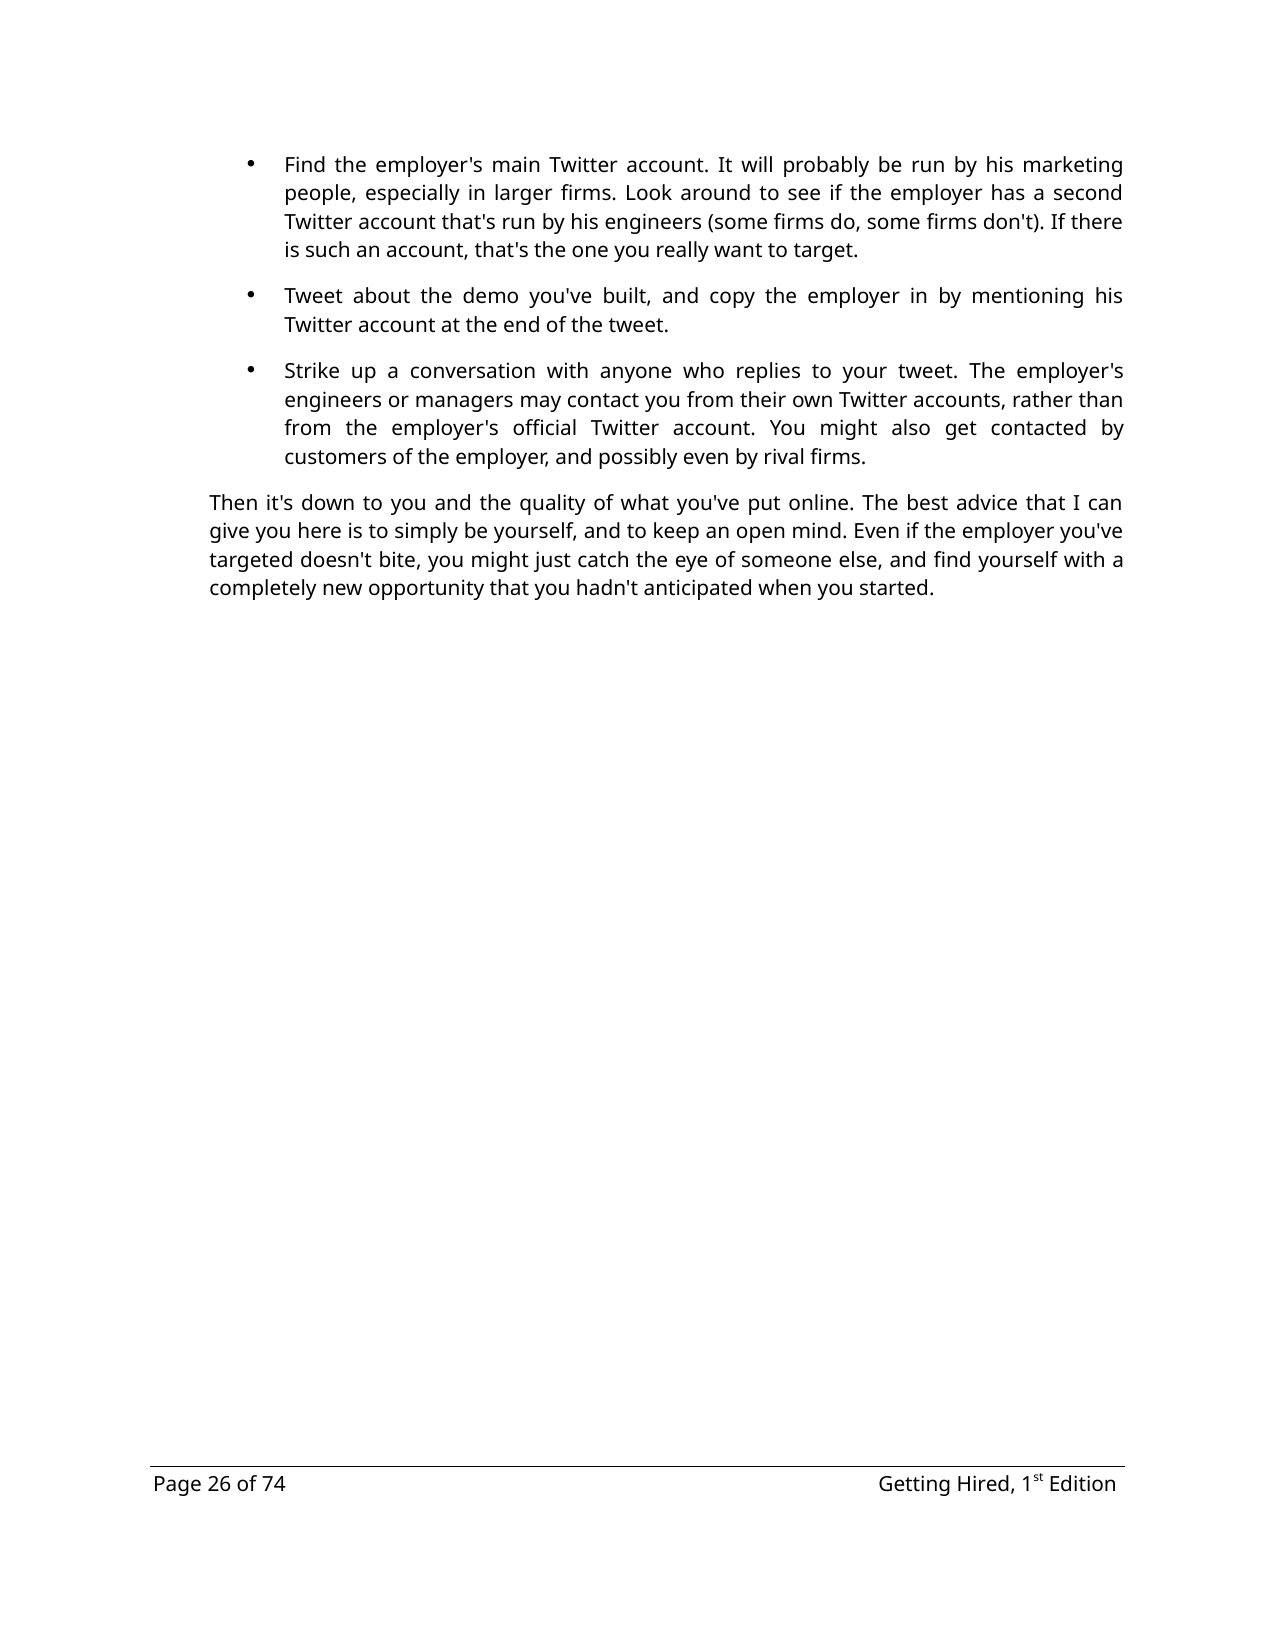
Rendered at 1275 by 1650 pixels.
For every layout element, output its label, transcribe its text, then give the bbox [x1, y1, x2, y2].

text Then it's down to you and the quality of what you've put online. The best advice that I can give you here is to simply be yourself, and to keep an open mind. Even if the employer you've targeted doesn't bite, you might just catch the eye of someone else, and find yourself with a completely new opportunity that you hadn't anticipated when you started. [209, 488, 1125, 602]
list Strike up a conversation with anyone who replies to your tweet. The employer's engineers or managers may contact you from their own Twitter accounts, rather than from the employer's official Twitter account. You might also get contacted by customers of the employer, and possibly even by rival firms. [247, 356, 1125, 470]
list Find the employer's main Twitter account. It will probably be run by his marketing people, especially in larger firms. Look around to see if the employer has a second Twitter account that's run by his engineers (some firms do, some firms don't). If there is such an account, that's the one you really want to target. [247, 150, 1125, 264]
list Tweet about the demo you've built, and copy the employer in by mentioning his Twitter account at the end of the tweet. [247, 282, 1125, 338]
